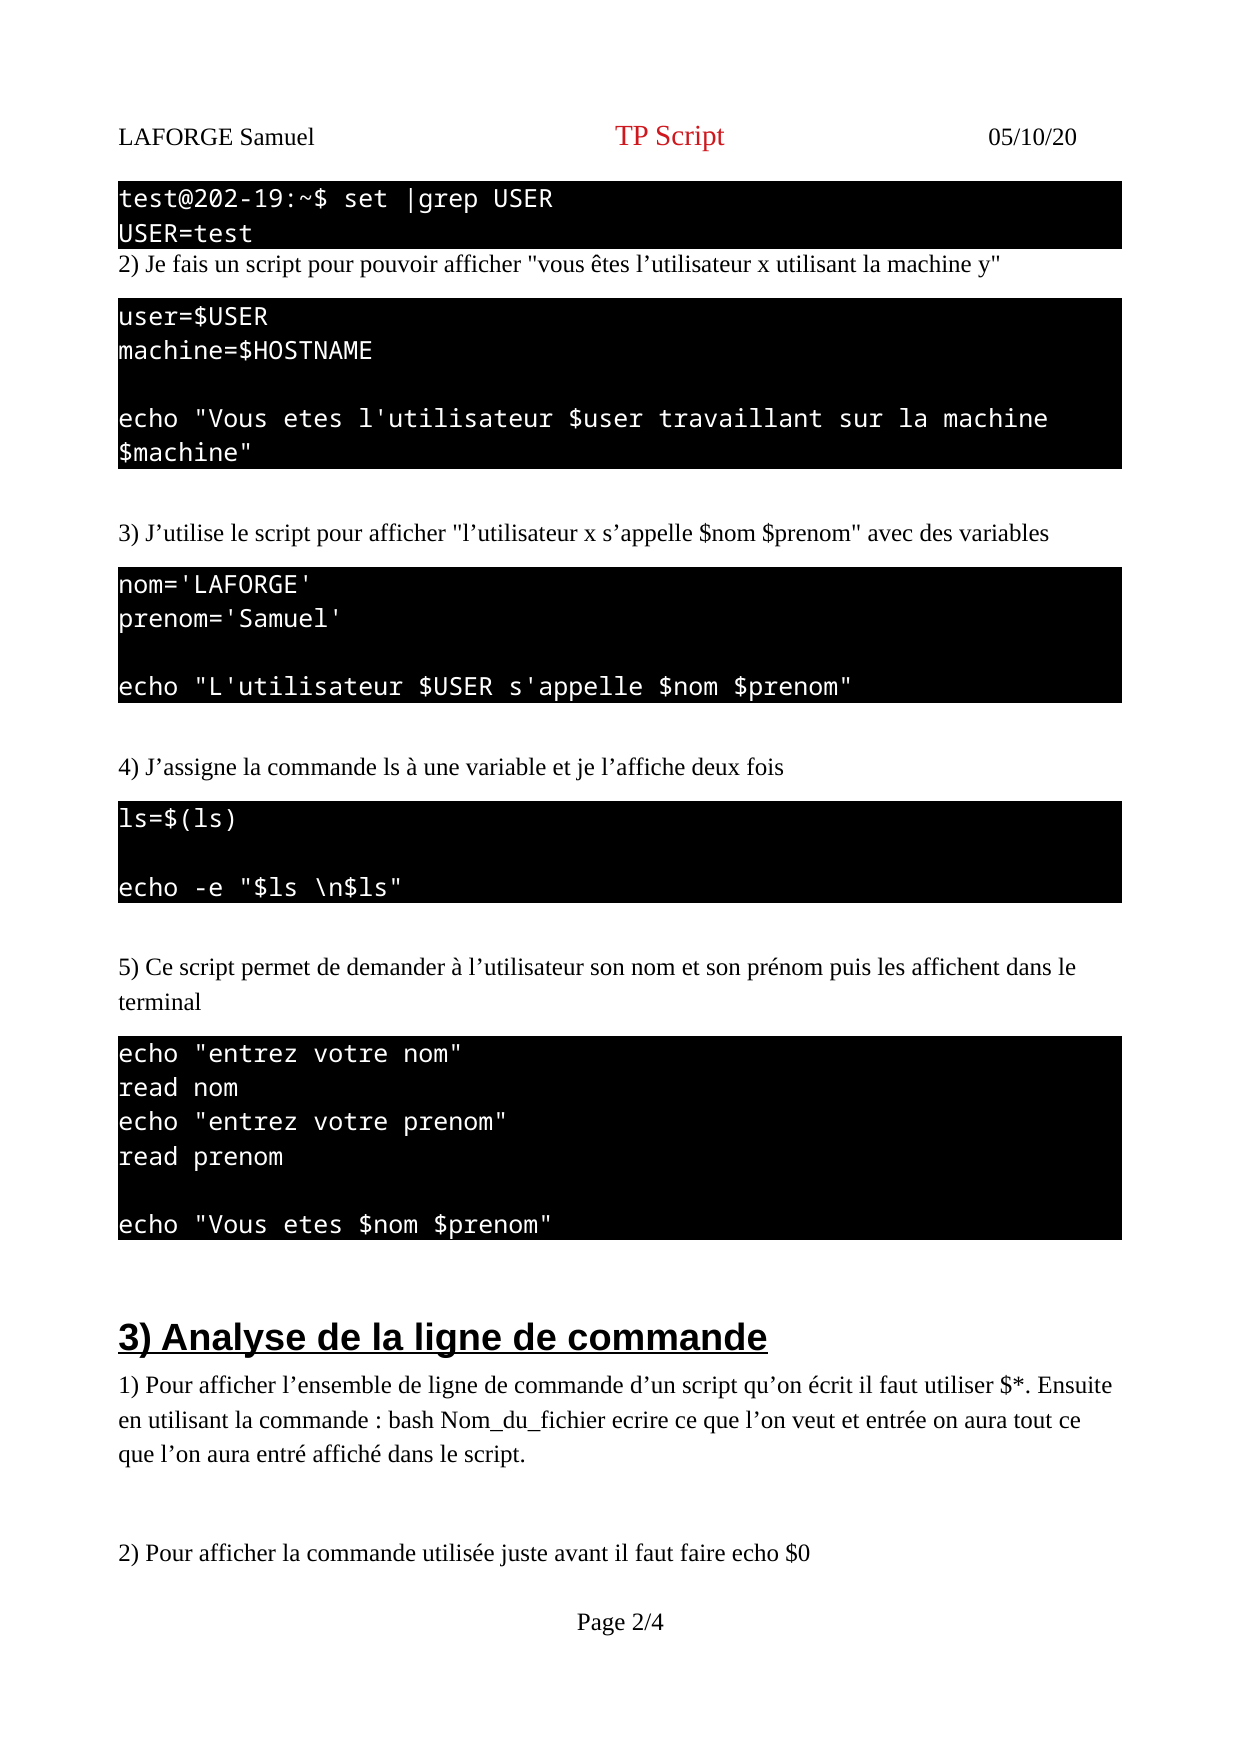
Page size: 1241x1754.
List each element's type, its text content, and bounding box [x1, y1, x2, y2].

text USER=test [118, 215, 1122, 249]
text echo "entrez votre prenom" [118, 1104, 1122, 1138]
text echo "Vous etes l'utilisateur $user travaillant sur la machine $machine" [118, 401, 1122, 469]
text echo "L'utilisateur $USER s'appelle $nom $prenom" [118, 669, 1122, 703]
text user=$USER [118, 298, 1122, 332]
text 2) Je fais un script pour pouvoir afficher "vous êtes l’utilisateur x utilisant la machine y" [118, 249, 1122, 278]
text prenom='Samuel' [118, 601, 1122, 635]
text nom='LAFORGE' [118, 567, 1122, 601]
text machine=$HOSTNAME [118, 332, 1122, 366]
text ls=$(ls) [118, 801, 1122, 835]
text echo "Vous etes $nom $prenom" [118, 1206, 1122, 1240]
text 2) Pour afficher la commande utilisée juste avant il faut faire echo $0 [118, 1538, 1122, 1566]
text 3) J’utilise le script pour afficher "l’utilisateur x s’appelle $nom $prenom" avec des variables [118, 518, 1122, 546]
text 4) J’assigne la commande ls à une variable et je l’affiche deux fois [118, 752, 1122, 781]
text read nom [118, 1070, 1122, 1104]
text 1) Pour afficher l’ensemble de ligne de commande d’un script qu’on écrit il faut utiliser $*. Ensuite en utilisant la commande : bash Nom_du_fichier ecrire ce que l’on veut et entrée on aura tout ce que l’on aura entré affiché dans le script. [118, 1371, 1122, 1468]
text echo "entrez votre nom" [118, 1036, 1122, 1070]
text 5) Ce script permet de demander à l’utilisateur son nom et son prénom puis les affichent dans le terminal [118, 952, 1122, 1016]
text echo -e "$ls \n$ls" [118, 869, 1122, 903]
text test@202-19:~$ set |grep USER [118, 181, 1122, 215]
subtitle 3) Analyse de la ligne de commande [118, 1314, 1122, 1358]
text read prenom [118, 1138, 1122, 1172]
